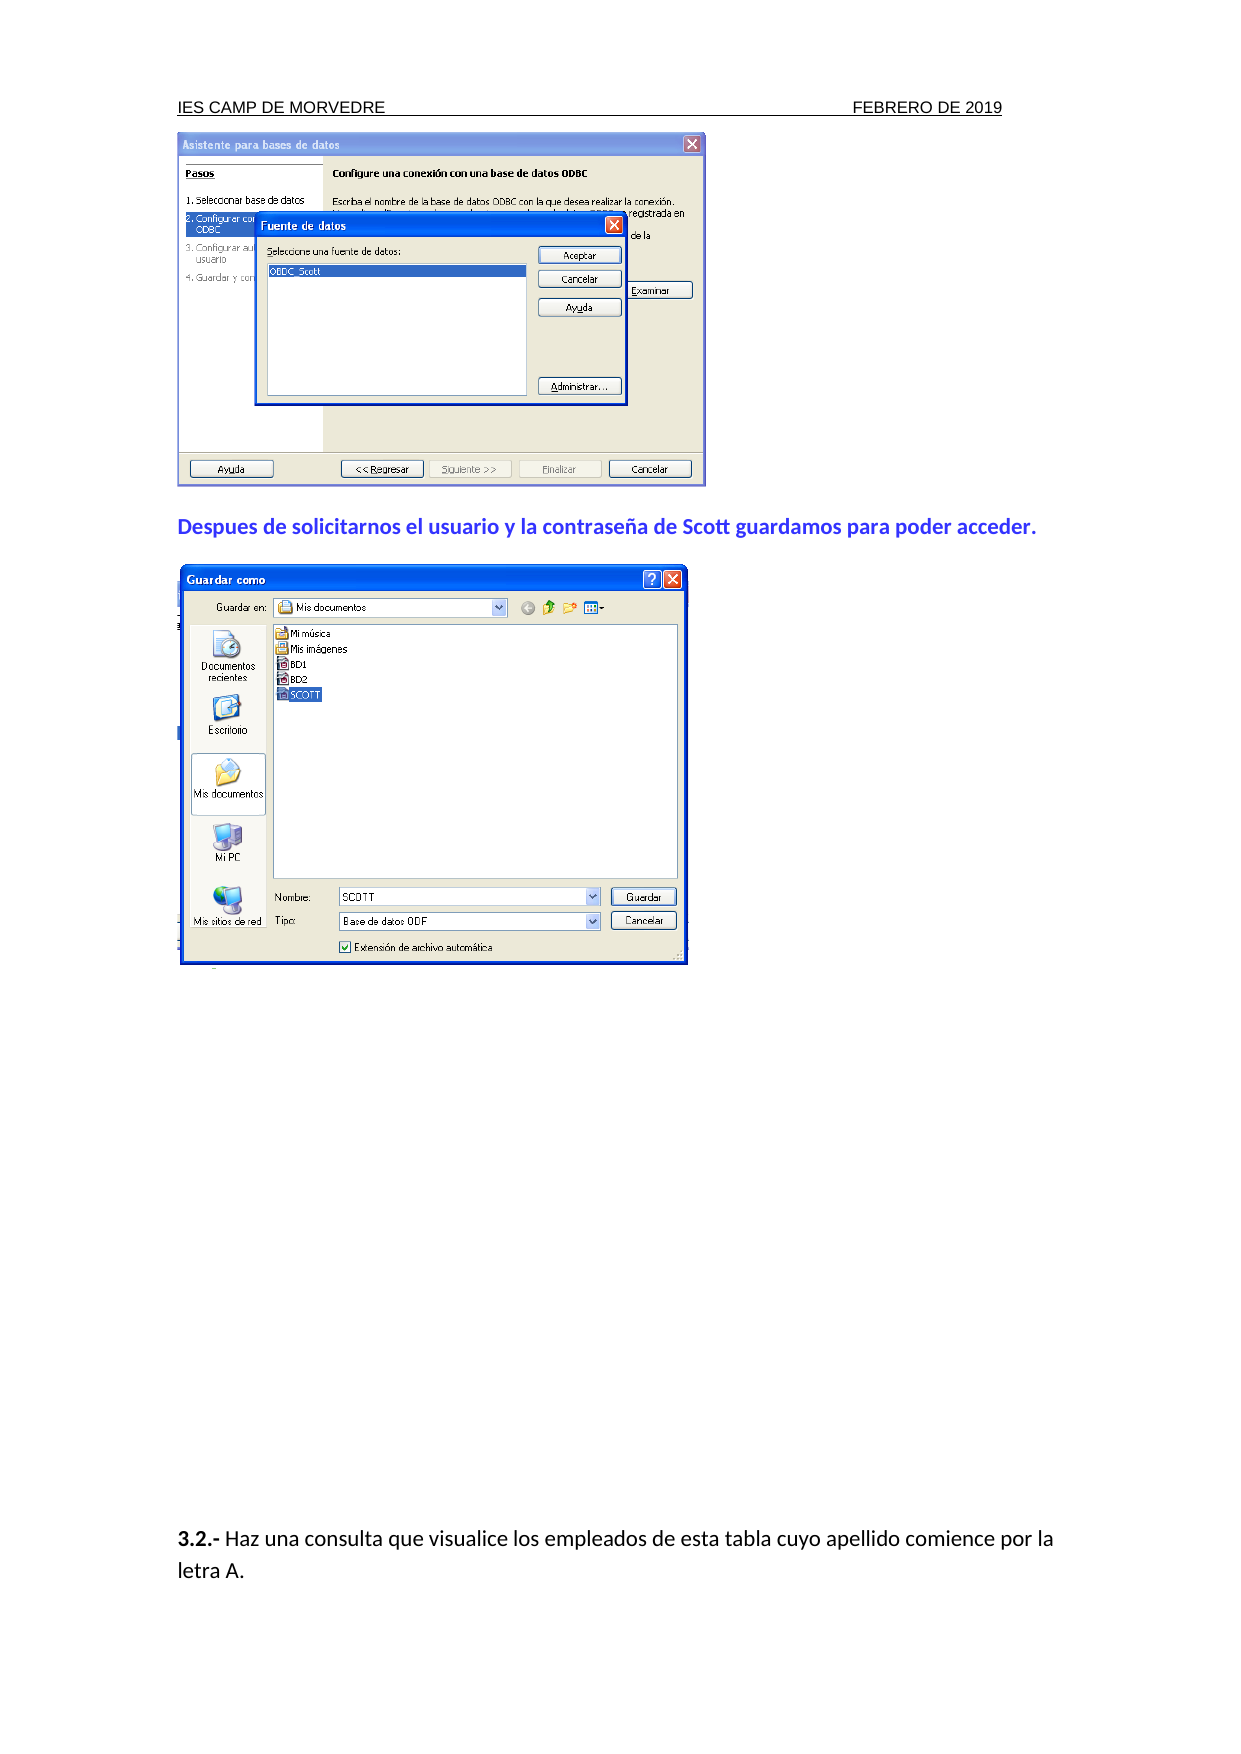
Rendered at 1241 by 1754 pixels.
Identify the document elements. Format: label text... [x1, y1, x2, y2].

text Despues de solicitarnos el usuario y la contraseña de Scott guardamos para poder acceder. [177, 512, 1063, 540]
picture [177, 132, 707, 487]
picture [177, 564, 689, 969]
text 3.2.- Haz una consulta que visualice los empleados de esta tabla cuyo apellido comience por la letra A. [177, 1524, 1092, 1584]
